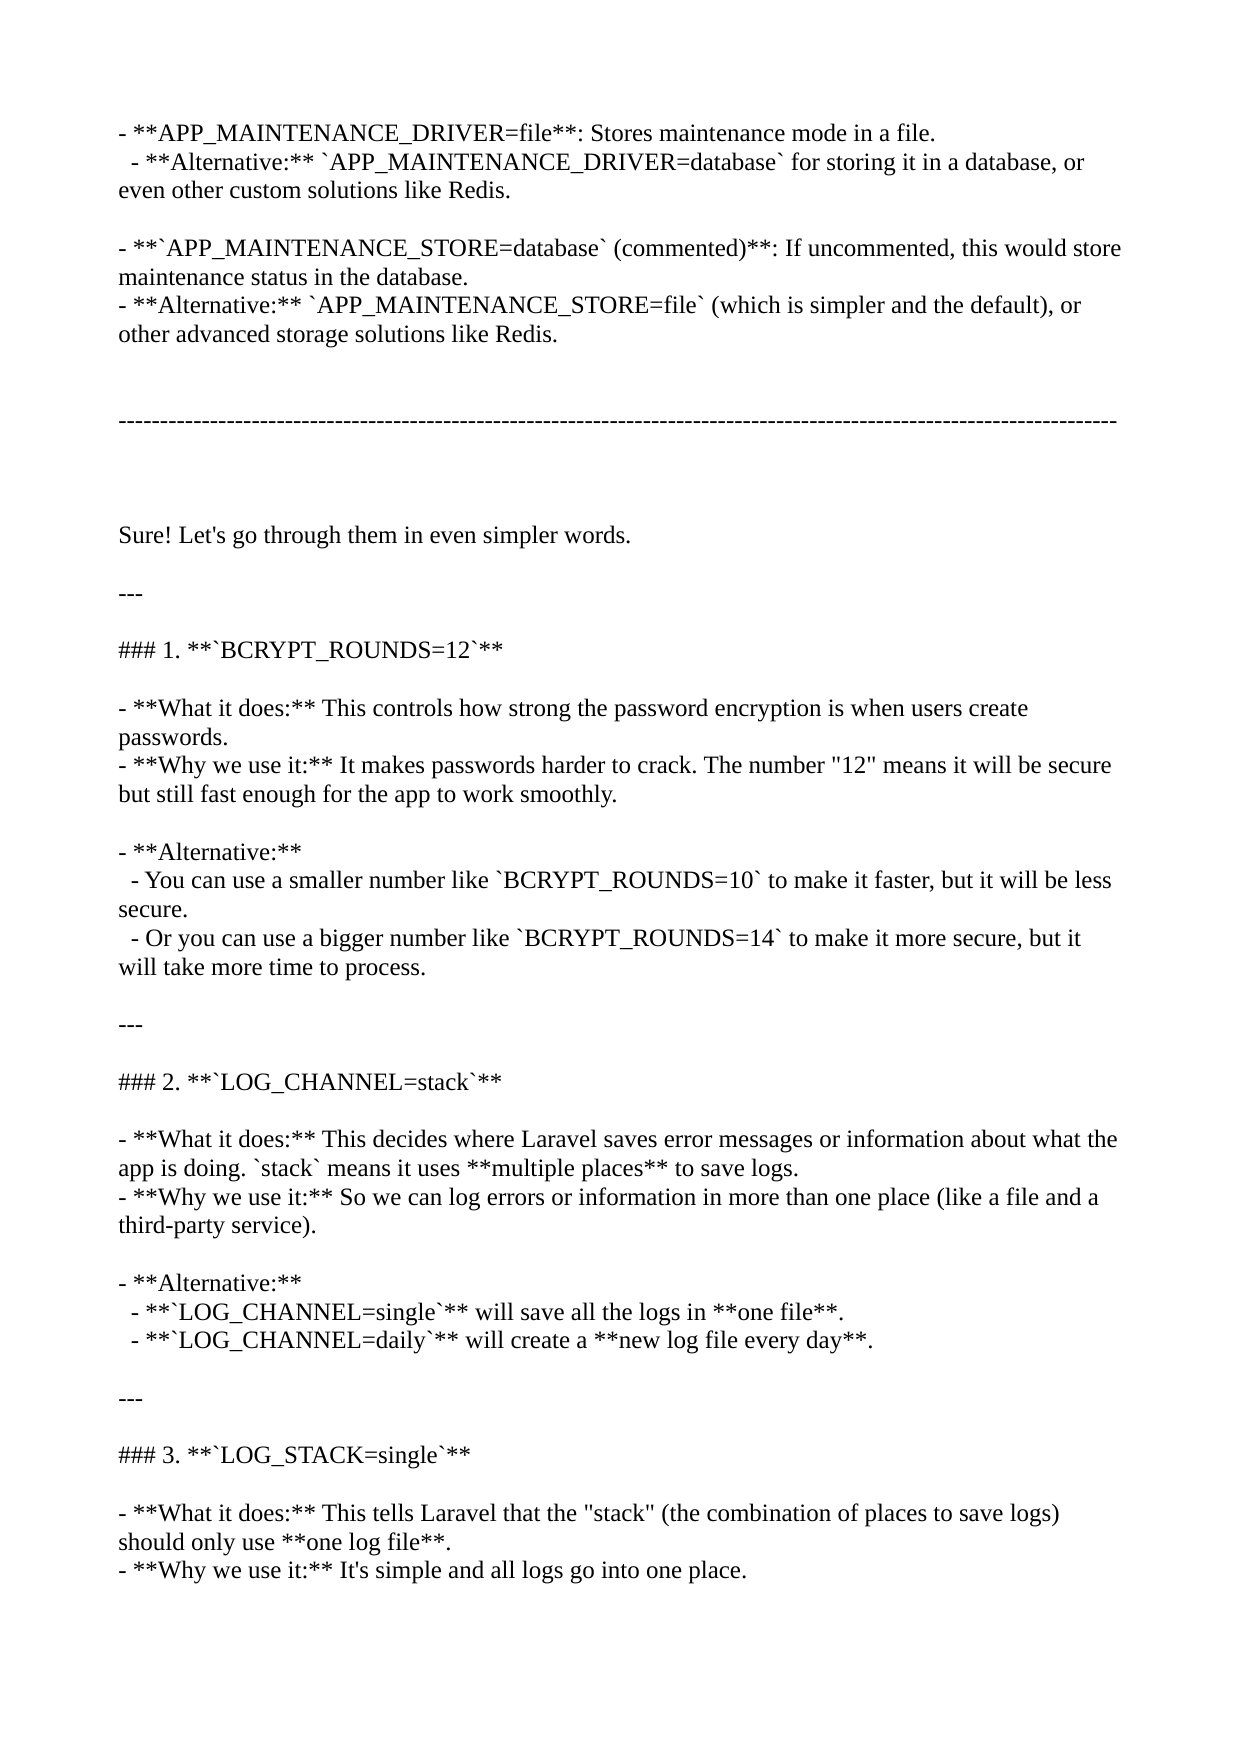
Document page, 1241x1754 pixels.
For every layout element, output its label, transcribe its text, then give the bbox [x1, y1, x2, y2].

text - You can use a smaller number like `BCRYPT_ROUNDS=10` to make it faster, but it will be less secure. [118, 866, 1122, 923]
text - **Alternative:** `APP_MAINTENANCE_STORE=file` (which is simpler and the default), or other advanced storage solutions like Redis. [118, 291, 1122, 348]
text ------------------------------------------------------------------------------------------------------------------------ [118, 406, 1122, 434]
text - **What it does:** This tells Laravel that the "stack" (the combination of places to save logs) should only use **one log file**. [118, 1498, 1122, 1556]
text Sure! Let's go through them in even simpler words. [118, 521, 1122, 549]
text --- [118, 578, 1122, 607]
text - **Alternative:** [118, 1268, 1122, 1297]
text - **APP_MAINTENANCE_DRIVER=file**: Stores maintenance mode in a file. [118, 118, 1122, 147]
text - **`LOG_CHANNEL=single`** will save all the logs in **one file**. [118, 1297, 1122, 1326]
text - **`LOG_CHANNEL=daily`** will create a **new log file every day**. [118, 1326, 1122, 1354]
text - **Alternative:** `APP_MAINTENANCE_DRIVER=database` for storing it in a database, or even other custom solutions like Redis. [118, 147, 1122, 204]
text - **Alternative:** [118, 837, 1122, 866]
text ### 2. **`LOG_CHANNEL=stack`** [118, 1067, 1122, 1096]
text - Or you can use a bigger number like `BCRYPT_ROUNDS=14` to make it more secure, but it will take more time to process. [118, 923, 1122, 981]
text - **Why we use it:** So we can log errors or information in more than one place (like a file and a third-party service). [118, 1182, 1122, 1239]
text - **`APP_MAINTENANCE_STORE=database` (commented)**: If uncommented, this would store maintenance status in the database. [118, 233, 1122, 291]
text - **What it does:** This controls how strong the password encryption is when users create passwords. [118, 693, 1122, 751]
text - **Why we use it:** It makes passwords harder to crack. The number "12" means it will be secure but still fast enough for the app to work smoothly. [118, 751, 1122, 808]
text ### 3. **`LOG_STACK=single`** [118, 1441, 1122, 1469]
text --- [118, 1009, 1122, 1038]
text - **Why we use it:** It's simple and all logs go into one place. [118, 1556, 1122, 1584]
text ### 1. **`BCRYPT_ROUNDS=12`** [118, 636, 1122, 664]
text --- [118, 1383, 1122, 1412]
text - **What it does:** This decides where Laravel saves error messages or information about what the app is doing. `stack` means it uses **multiple places** to save logs. [118, 1124, 1122, 1182]
